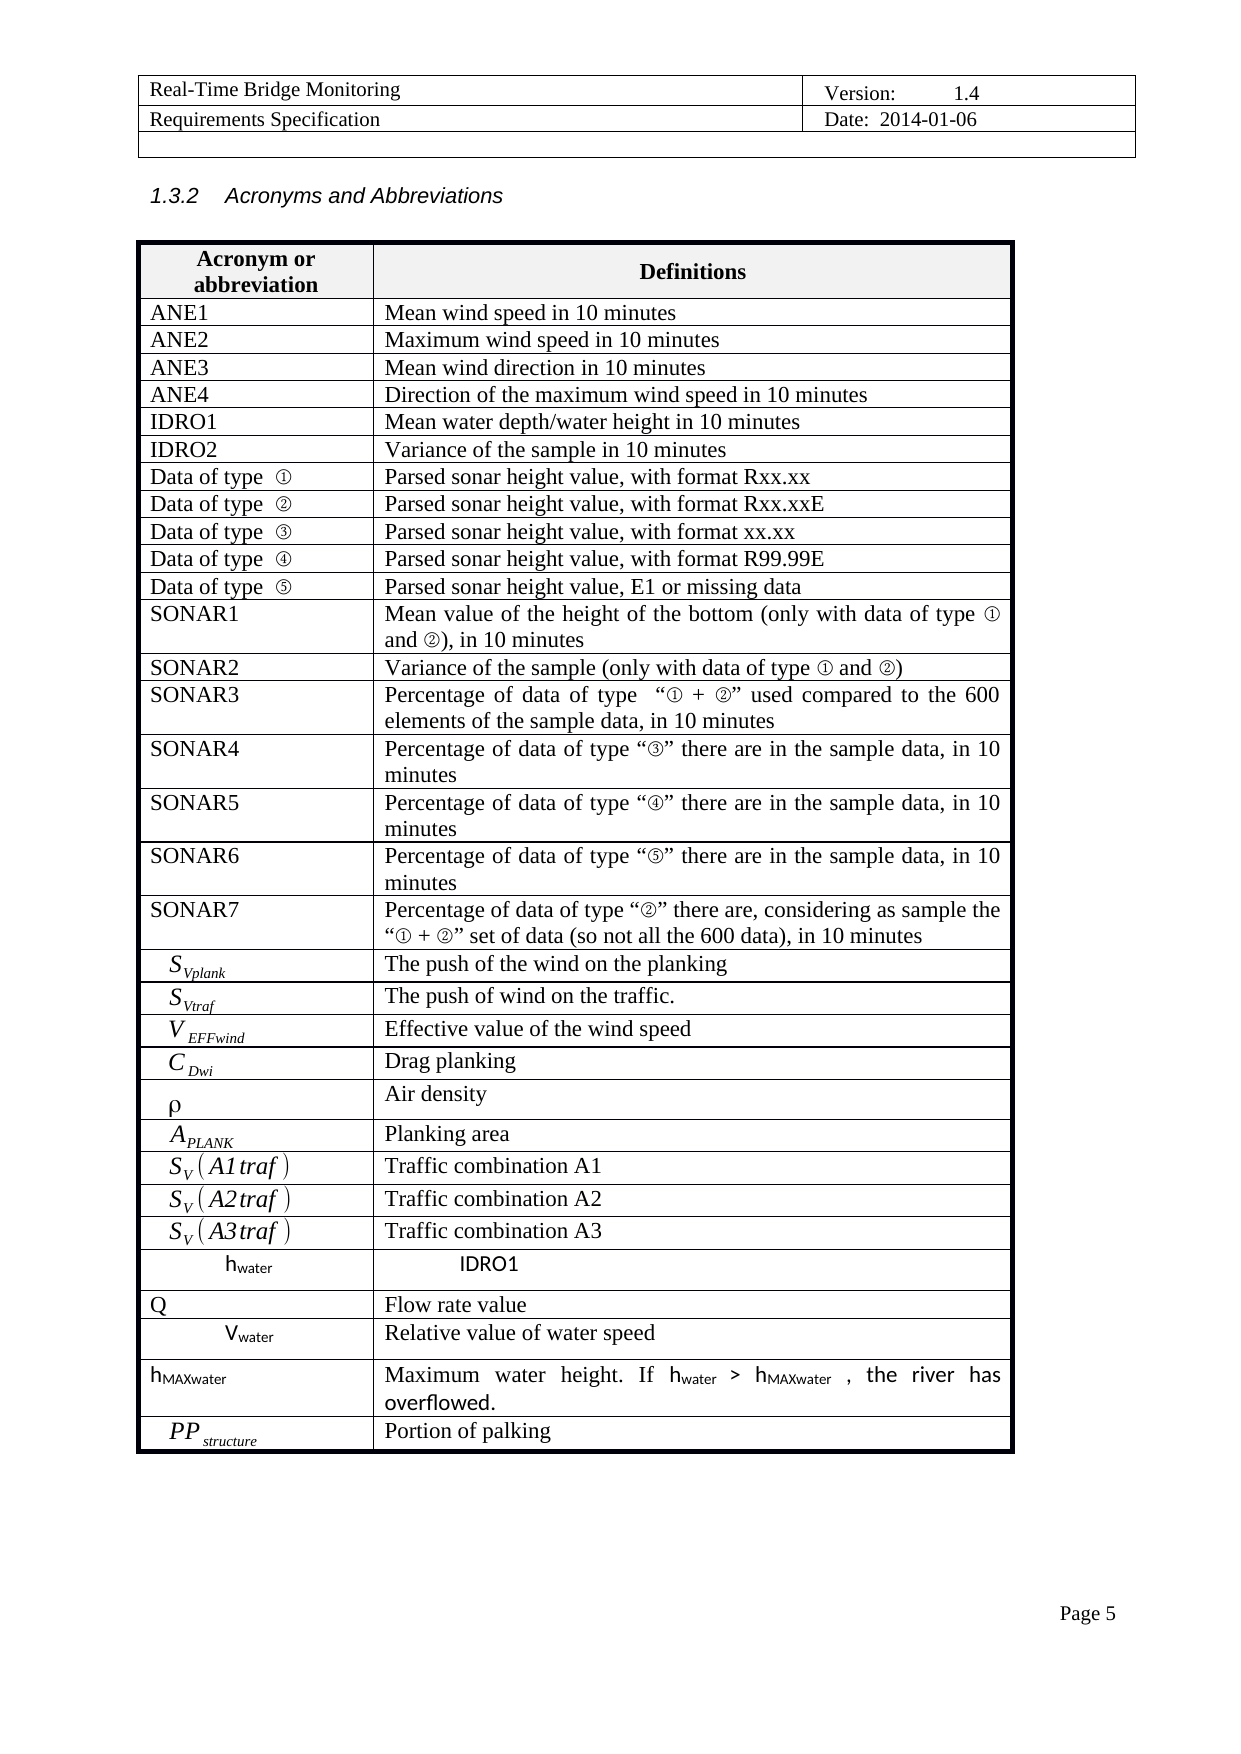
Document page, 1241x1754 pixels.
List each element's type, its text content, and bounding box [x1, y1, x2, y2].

table_cell [141, 983, 373, 1014]
table_cell Traffic combination A1 [374, 1152, 1010, 1183]
table_cell Q [141, 1291, 373, 1317]
table_cell Effective value of the wind speed [374, 1015, 1010, 1046]
table_cell Traffic combination A3 [374, 1217, 1010, 1248]
table_cell Parsed sonar height value, with format Rxx.xx [374, 463, 1010, 489]
table_cell Direction of the maximum wind speed in 10 minutes [374, 381, 1010, 407]
subtitle Acronyms and Abbreviations [150, 183, 1090, 208]
table_cell Data of type ⑤ [141, 573, 373, 599]
table_header Definitions [374, 245, 1010, 298]
table_cell SONAR6 [141, 843, 373, 895]
table_cell [141, 1015, 373, 1046]
table_cell [141, 1080, 373, 1118]
table_cell SONAR4 [141, 735, 373, 788]
table_cell Relative value of water speed [374, 1319, 1010, 1359]
table_cell Data of type ① [141, 463, 373, 489]
table_cell Mean water depth/water height in 10 minutes [374, 408, 1010, 435]
table_header Acronym or abbreviation [141, 245, 373, 298]
table_cell Percentage of data of type “④” there are in the sample data, in 10 minutes [374, 789, 1010, 841]
table_cell Vwater [141, 1319, 373, 1359]
table_cell Mean wind speed in 10 minutes [374, 299, 1010, 325]
table_cell Parsed sonar height value, with format Rxx.xxE [374, 491, 1010, 517]
table_cell IDRO1 [374, 1250, 1010, 1290]
table_cell hwater [141, 1250, 373, 1290]
table_cell ANE1 [141, 299, 373, 325]
table_cell [141, 1152, 373, 1183]
table_cell The push of wind on the traffic. [374, 983, 1010, 1014]
table_cell hMAXwater [141, 1360, 373, 1416]
table_cell Variance of the sample in 10 minutes [374, 436, 1010, 462]
table_cell [141, 1048, 373, 1079]
table_cell Parsed sonar height value, with format xx.xx [374, 518, 1010, 544]
table_cell [141, 1417, 373, 1449]
table_cell Mean wind direction in 10 minutes [374, 354, 1010, 380]
table_cell Air density [374, 1080, 1010, 1118]
table_cell Traffic combination A2 [374, 1185, 1010, 1216]
table_cell Percentage of data of type “③” there are in the sample data, in 10 minutes [374, 735, 1010, 788]
table_cell IDRO2 [141, 436, 373, 462]
table_cell SONAR2 [141, 654, 373, 680]
table_cell SONAR7 [141, 896, 373, 949]
table_cell Planking area [374, 1120, 1010, 1151]
table_cell Parsed sonar height value, with format R99.99E [374, 545, 1010, 572]
table_cell Percentage of data of type “① + ②” used compared to the 600 elements of the sample data, in 10 minutes [374, 681, 1010, 734]
table_cell The push of the wind on the planking [374, 950, 1010, 981]
table_cell Drag planking [374, 1048, 1010, 1079]
table_cell [141, 950, 373, 981]
table_cell Data of type ④ [141, 545, 373, 572]
table_cell [141, 1120, 373, 1151]
table_cell ANE4 [141, 381, 373, 407]
table_cell SONAR5 [141, 789, 373, 841]
table_cell SONAR1 [141, 600, 373, 653]
table_cell Maximum wind speed in 10 minutes [374, 326, 1010, 352]
table_cell Data of type ③ [141, 518, 373, 544]
table_cell ANE3 [141, 354, 373, 380]
table_cell Percentage of data of type “②” there are, considering as sample the “① + ②” set of data (so not all the 600 data), in 10 minutes [374, 896, 1010, 949]
table_cell Parsed sonar height value, E1 or missing data [374, 573, 1010, 599]
table_cell Variance of the sample (only with data of type ① and ②) [374, 654, 1010, 680]
table_cell Portion of palking [374, 1417, 1010, 1449]
table_cell SONAR3 [141, 681, 373, 734]
table_cell Flow rate value [374, 1291, 1010, 1317]
table_cell Maximum water height. If hwater > hMAXwater , the river has overflowed. [374, 1360, 1010, 1416]
table_cell [141, 1217, 373, 1248]
table_cell Percentage of data of type “⑤” there are in the sample data, in 10 minutes [374, 843, 1010, 895]
table_cell Data of type ② [141, 491, 373, 517]
table_cell Mean value of the height of the bottom (only with data of type ① and ②), in 10 minutes [374, 600, 1010, 653]
table_cell [141, 1185, 373, 1216]
table_cell IDRO1 [141, 408, 373, 435]
table_cell ANE2 [141, 326, 373, 352]
